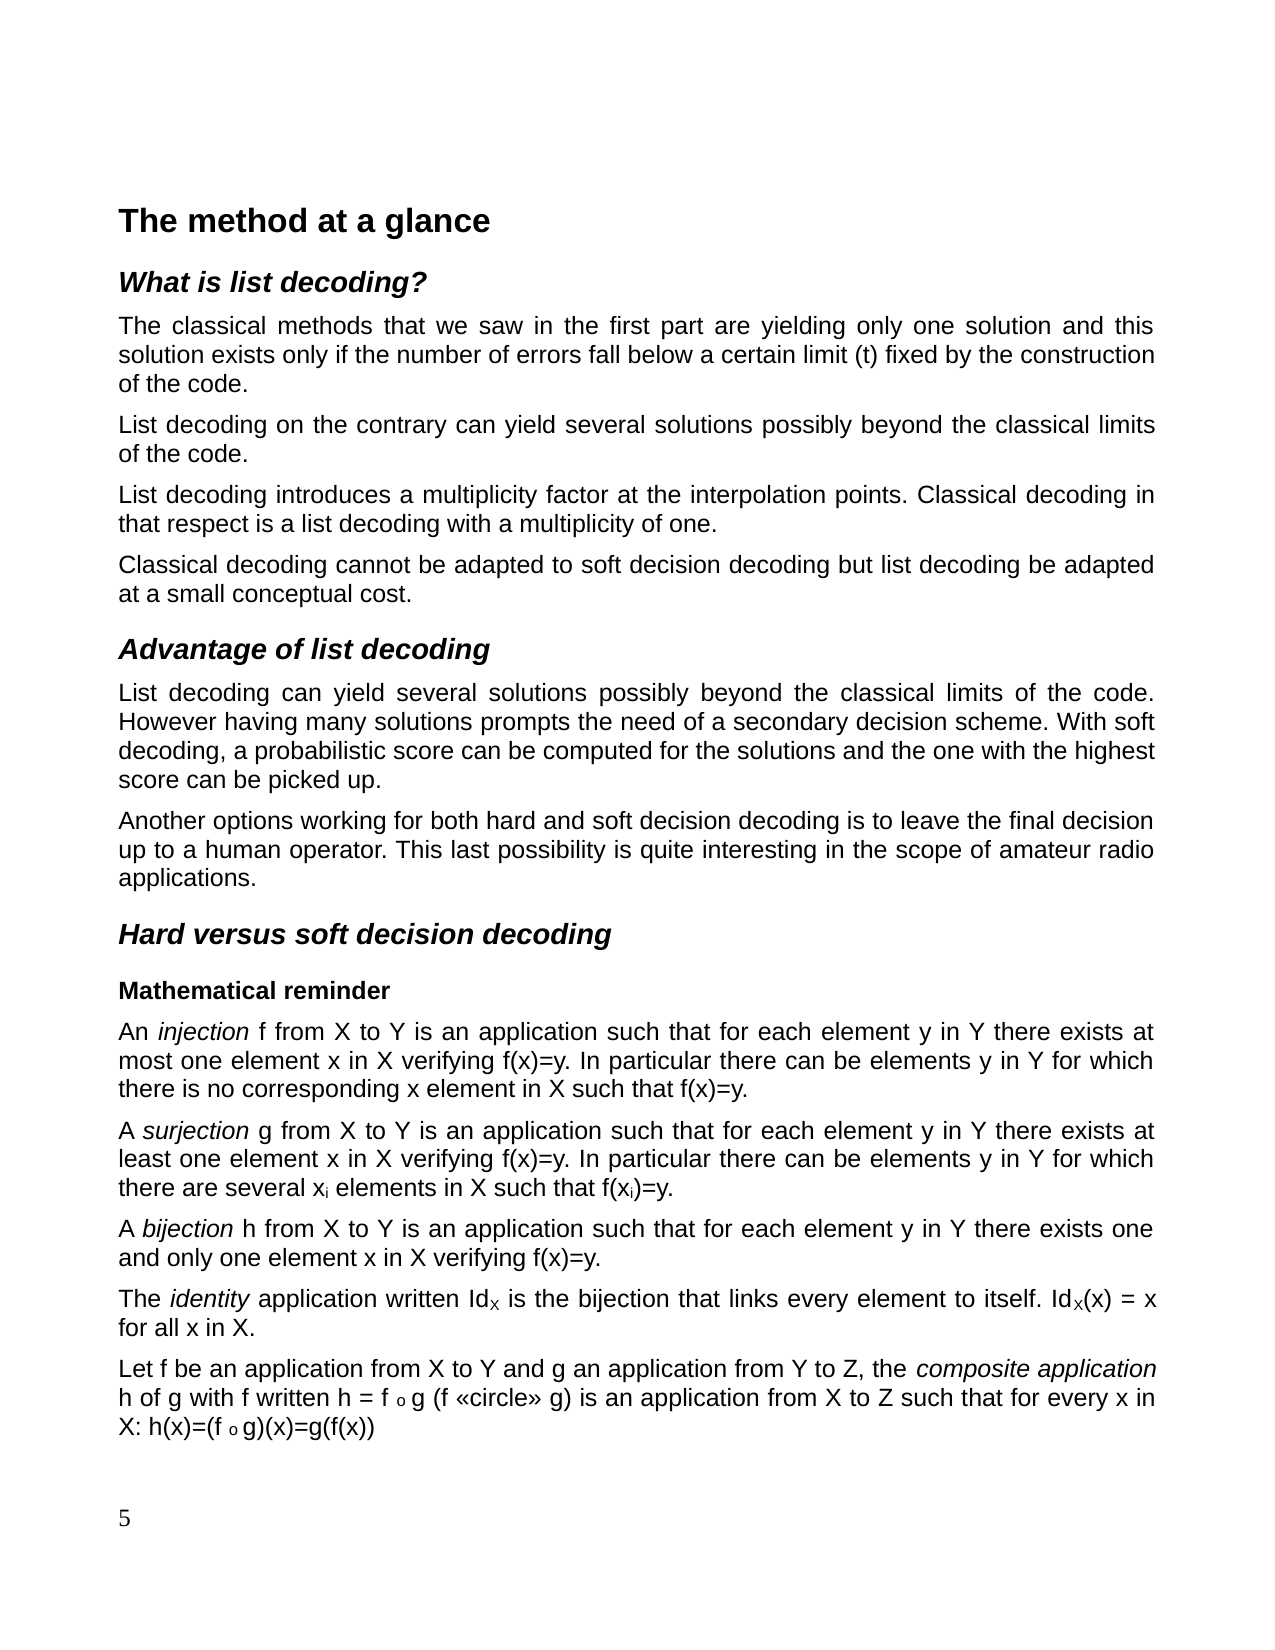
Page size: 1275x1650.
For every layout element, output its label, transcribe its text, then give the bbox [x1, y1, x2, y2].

text A bijection h from X to Y is an application such that for each element y in Y there exists one and only one element x in X verifying f(x)=y. [118, 1214, 1157, 1272]
text List decoding introduces a multiplicity factor at the interpolation points. Classical decoding in that respect is a list decoding with a multiplicity of one. [118, 480, 1157, 537]
subtitle What is list decoding? [118, 265, 1157, 298]
text Another options working for both hard and soft decision decoding is to leave the final decision up to a human operator. This last possibility is quite interesting in the scope of amateur radio applications. [118, 806, 1157, 892]
text A surjection g from X to Y is an application such that for each element y in Y there exists at least one element x in X verifying f(x)=y. In particular there can be elements y in Y for which there are several xi elements in X such that f(xi)=y. [118, 1116, 1157, 1202]
text List decoding on the contrary can yield several solutions possibly beyond the classical limits of the code. [118, 410, 1157, 467]
text List decoding can yield several solutions possibly beyond the classical limits of the code. However having many solutions prompts the need of a secondary decision scheme. With soft decoding, a probabilistic score can be computed for the solutions and the one with the highest score can be picked up. [118, 678, 1157, 793]
text Let f be an application from X to Y and g an application from Y to Z, the composite application h of g with f written h = f o g (f «circle» g) is an application from X to Z such that for every x in X: h(x)=(f o g)(x)=g(f(x)) [118, 1354, 1157, 1441]
text The identity application written IdX is the bijection that links every element to itself. IdX(x) = x for all x in X. [118, 1284, 1157, 1342]
text Classical decoding cannot be adapted to soft decision decoding but list decoding be adapted at a small conceptual cost. [118, 550, 1157, 607]
text The classical methods that we saw in the first part are yielding only one solution and this solution exists only if the number of errors fall below a certain limit (t) fixed by the construction of the code. [118, 311, 1157, 397]
subtitle The method at a glance [118, 201, 1157, 240]
subtitle Mathematical reminder [118, 976, 1157, 1004]
subtitle Hard versus soft decision decoding [118, 917, 1157, 951]
text An injection f from X to Y is an application such that for each element y in Y there exists at most one element x in X verifying f(x)=y. In particular there can be elements y in Y for which there is no corresponding x element in X such that f(x)=y. [118, 1017, 1157, 1103]
subtitle Advantage of list decoding [118, 632, 1157, 666]
